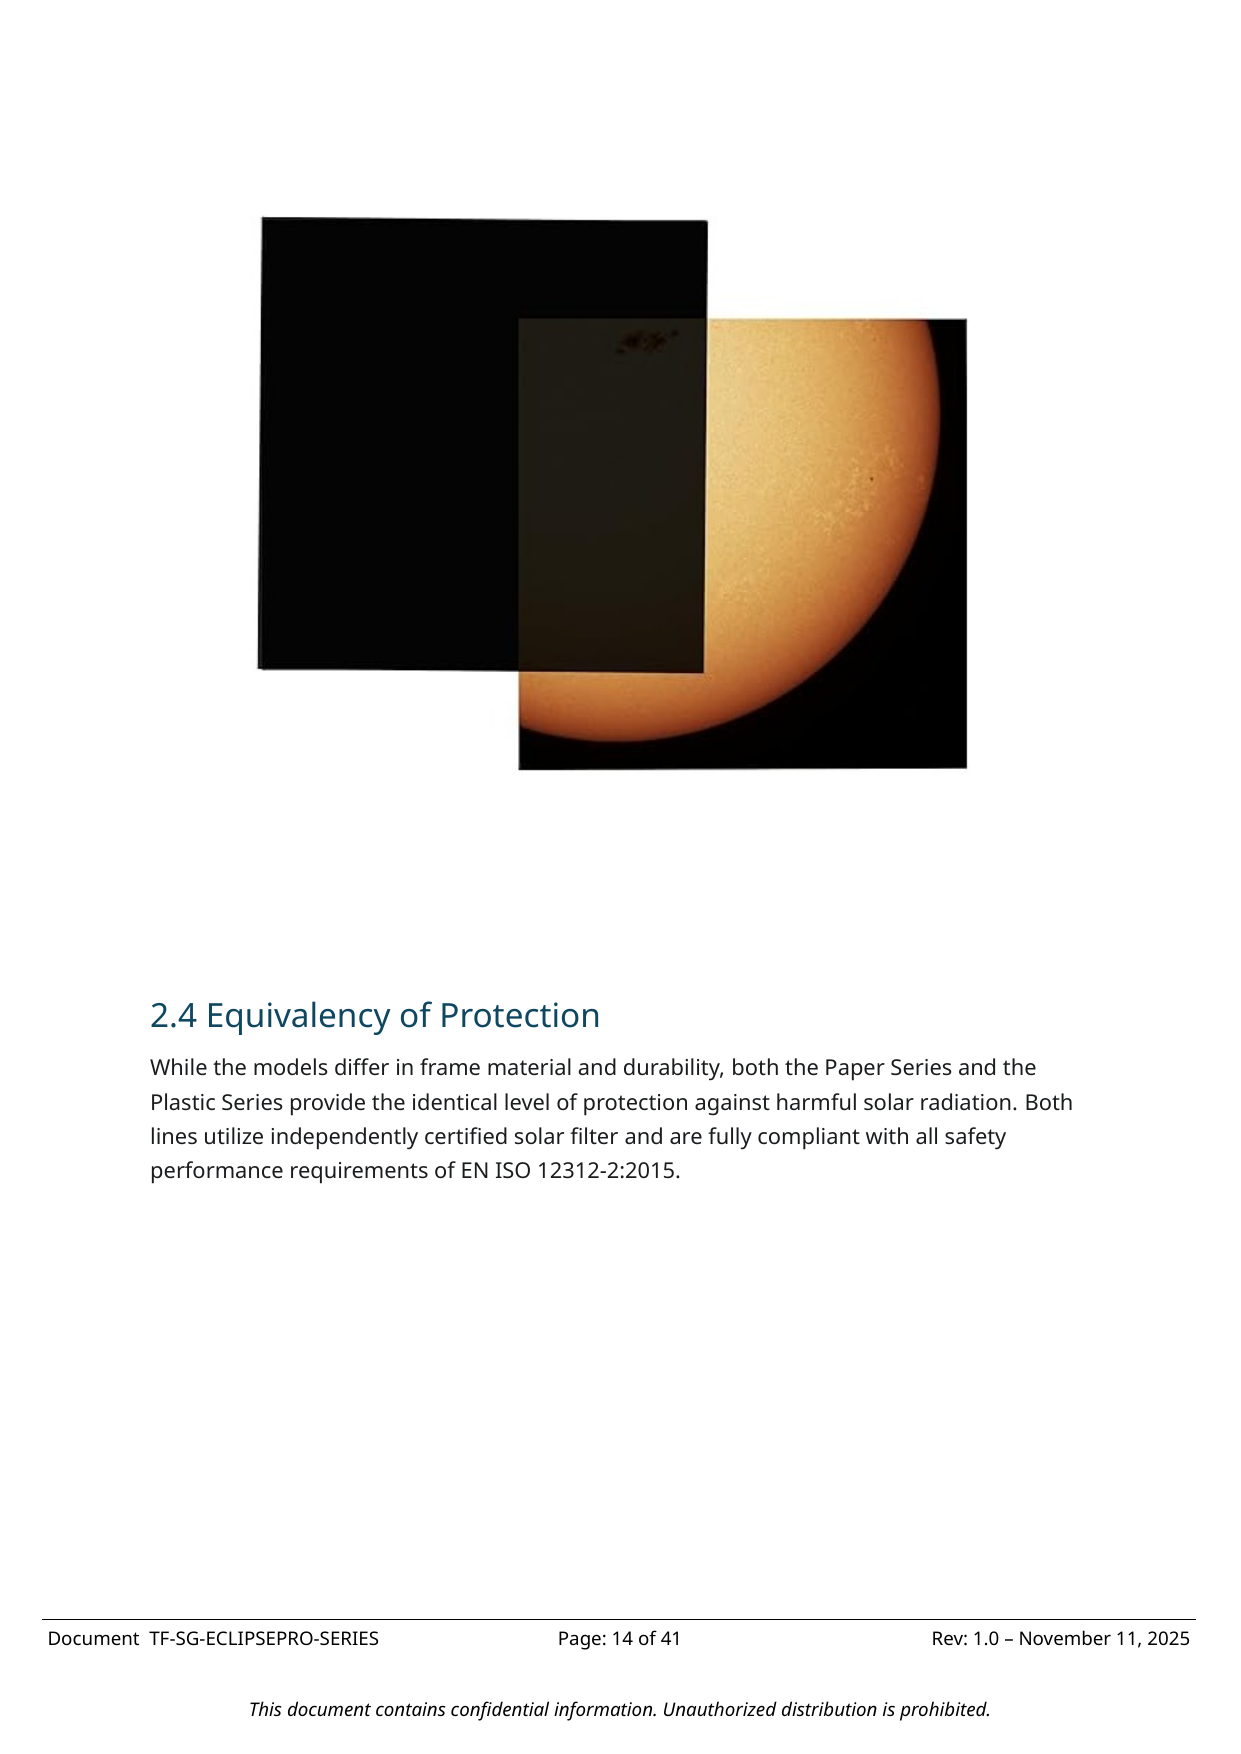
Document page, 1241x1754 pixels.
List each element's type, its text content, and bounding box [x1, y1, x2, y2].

picture [150, 150, 1091, 880]
subtitle 2.4 Equivalency of Protection [150, 991, 1090, 1037]
text While the models differ in frame material and durability, both the Paper Series and the Plastic Series provide the identical level of protection against harmful solar radiation. Both lines utilize independently certified solar filter and are fully compliant with all safety performance requirements of EN ISO 12312-2:2015. [150, 1052, 1090, 1184]
